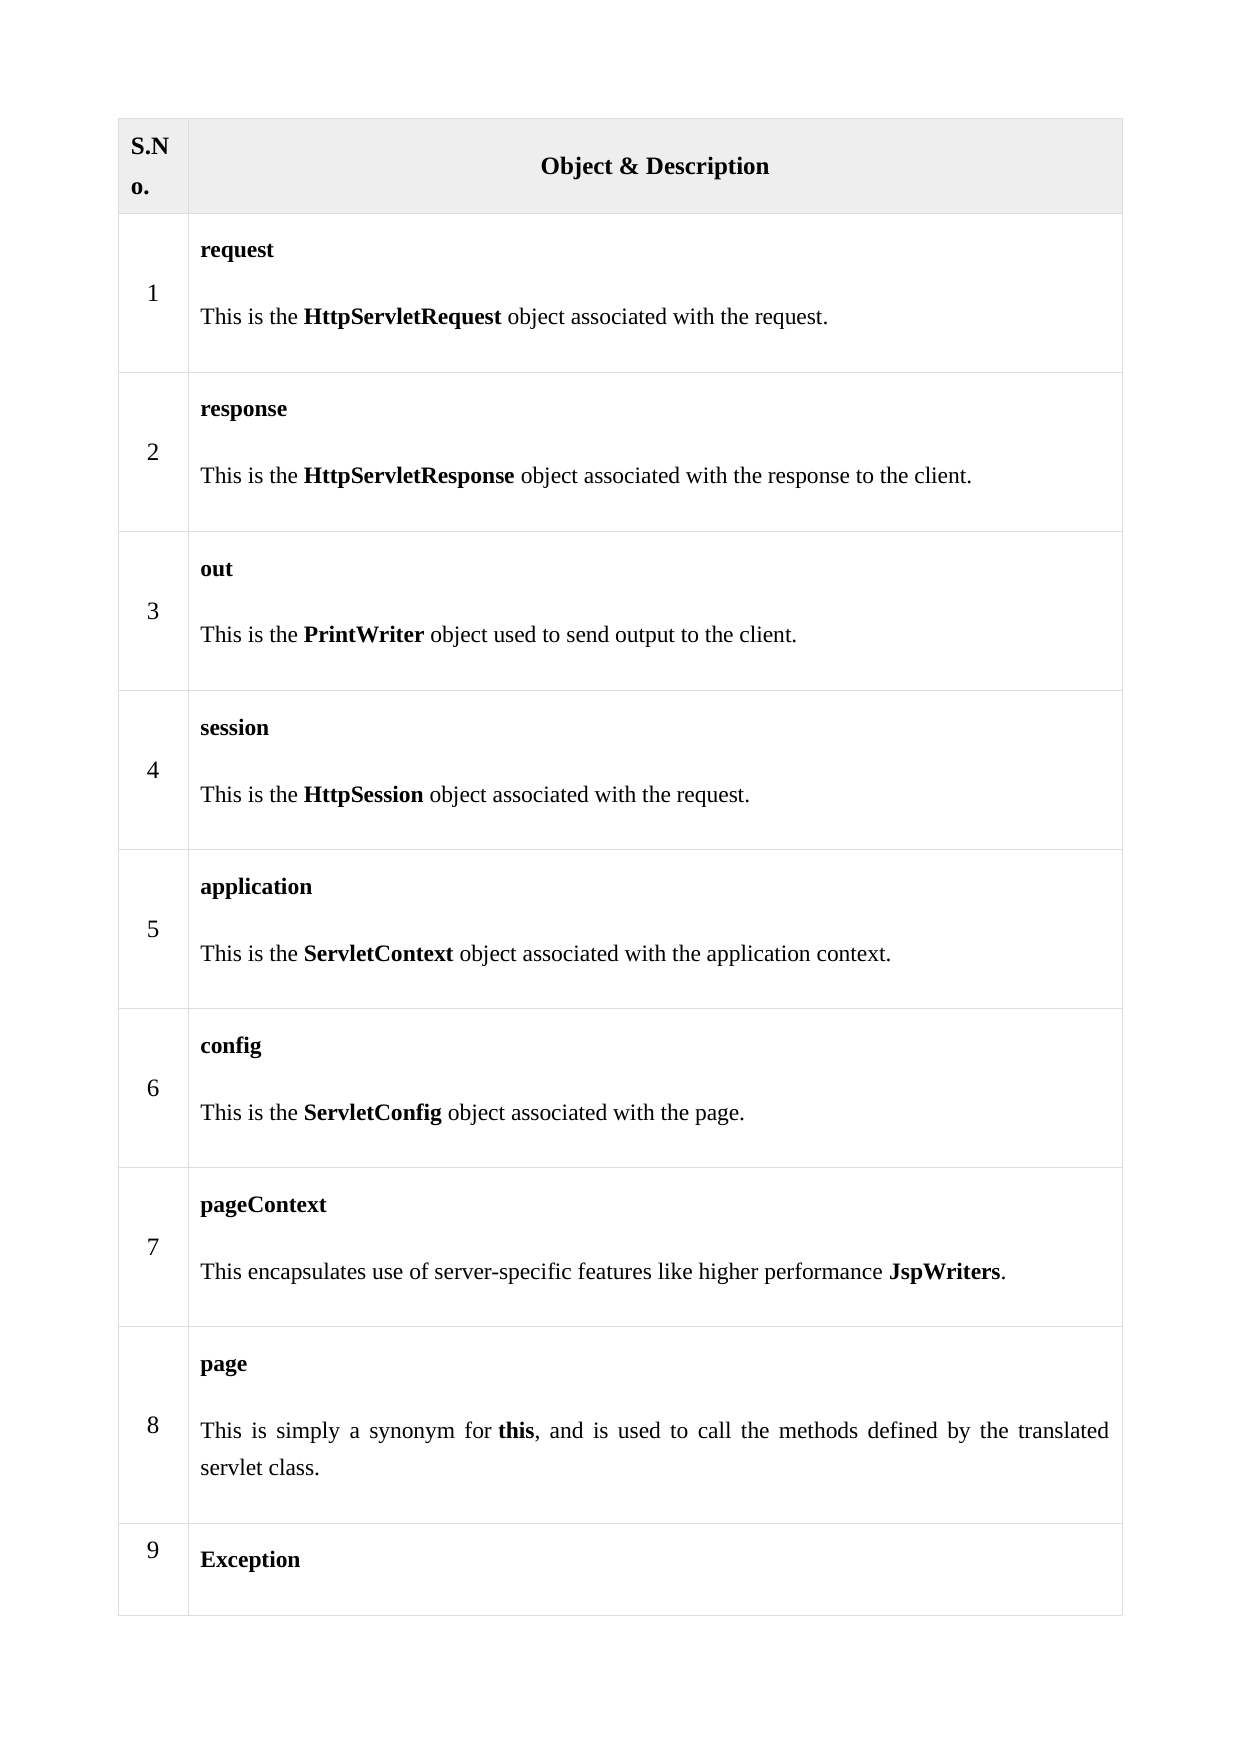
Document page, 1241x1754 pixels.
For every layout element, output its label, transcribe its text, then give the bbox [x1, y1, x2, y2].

table_header S.No. [119, 119, 188, 213]
table_cell config This is the ServletConfig object associated with the page. [189, 1009, 1122, 1167]
table_cell 1 [119, 214, 188, 372]
table_cell request This is the HttpServletRequest object associated with the request. [189, 214, 1122, 372]
table_cell session This is the HttpSession object associated with the request. [189, 691, 1122, 849]
table_cell 7 [119, 1168, 188, 1326]
table_cell 3 [119, 532, 188, 690]
table_cell Exception [189, 1524, 1122, 1615]
table_cell 9 [119, 1524, 188, 1615]
table_cell out This is the PrintWriter object used to send output to the client. [189, 532, 1122, 690]
table_cell 6 [119, 1009, 188, 1167]
table_cell page This is simply a synonym for this, and is used to call the methods defined by the translated servlet class. [189, 1327, 1122, 1523]
table_cell 8 [119, 1327, 188, 1523]
table_header Object & Description [189, 119, 1122, 213]
table_cell response This is the HttpServletResponse object associated with the response to the client. [189, 373, 1122, 531]
table_cell pageContext This encapsulates use of server-specific features like higher performance JspWriters. [189, 1168, 1122, 1326]
table_cell 2 [119, 373, 188, 531]
table_cell application This is the ServletContext object associated with the application context. [189, 850, 1122, 1008]
table_cell 5 [119, 850, 188, 1008]
table_cell 4 [119, 691, 188, 849]
